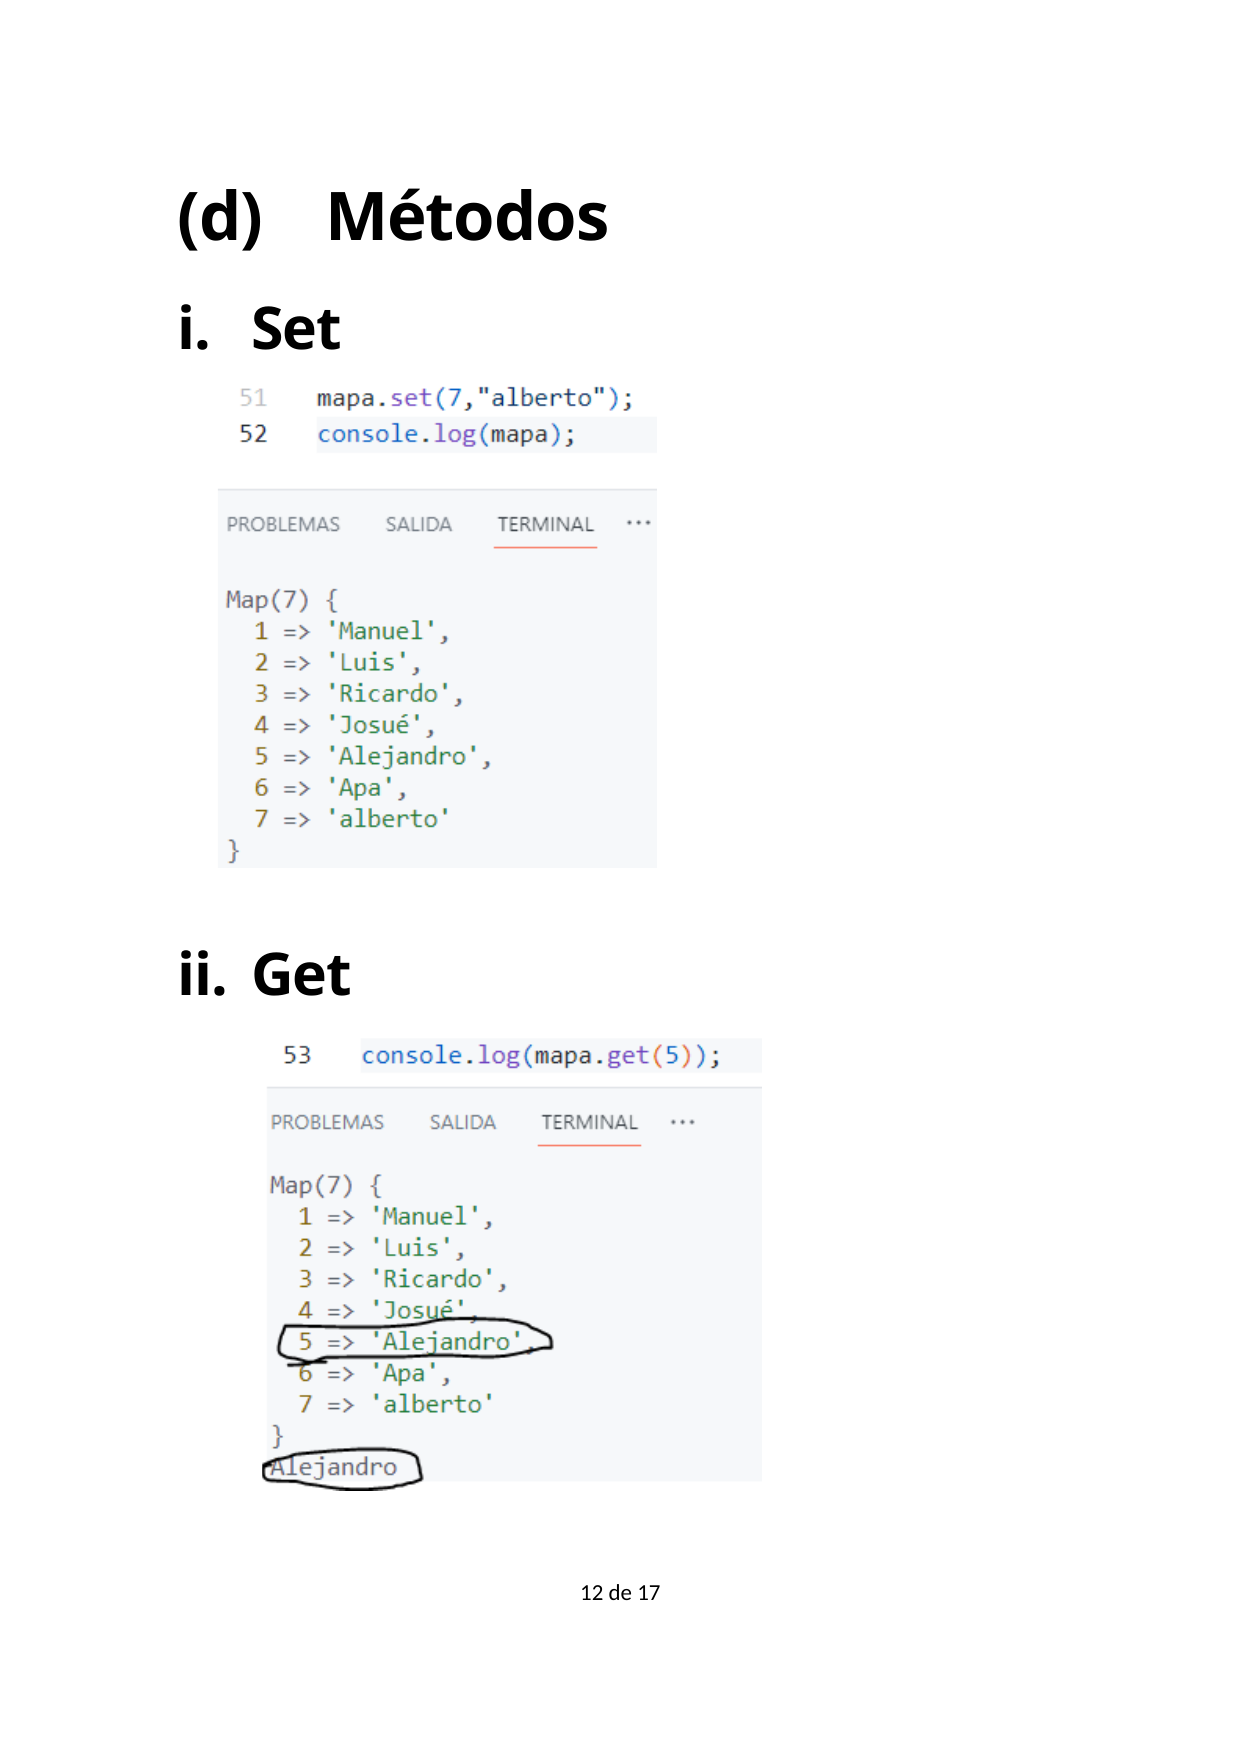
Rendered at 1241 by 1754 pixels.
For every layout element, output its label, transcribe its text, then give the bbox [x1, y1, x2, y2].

subtitle Get [177, 932, 1063, 1012]
subtitle Set [177, 287, 1063, 367]
picture [262, 1037, 762, 1491]
picture [217, 378, 657, 868]
subtitle Métodos [177, 168, 1063, 260]
